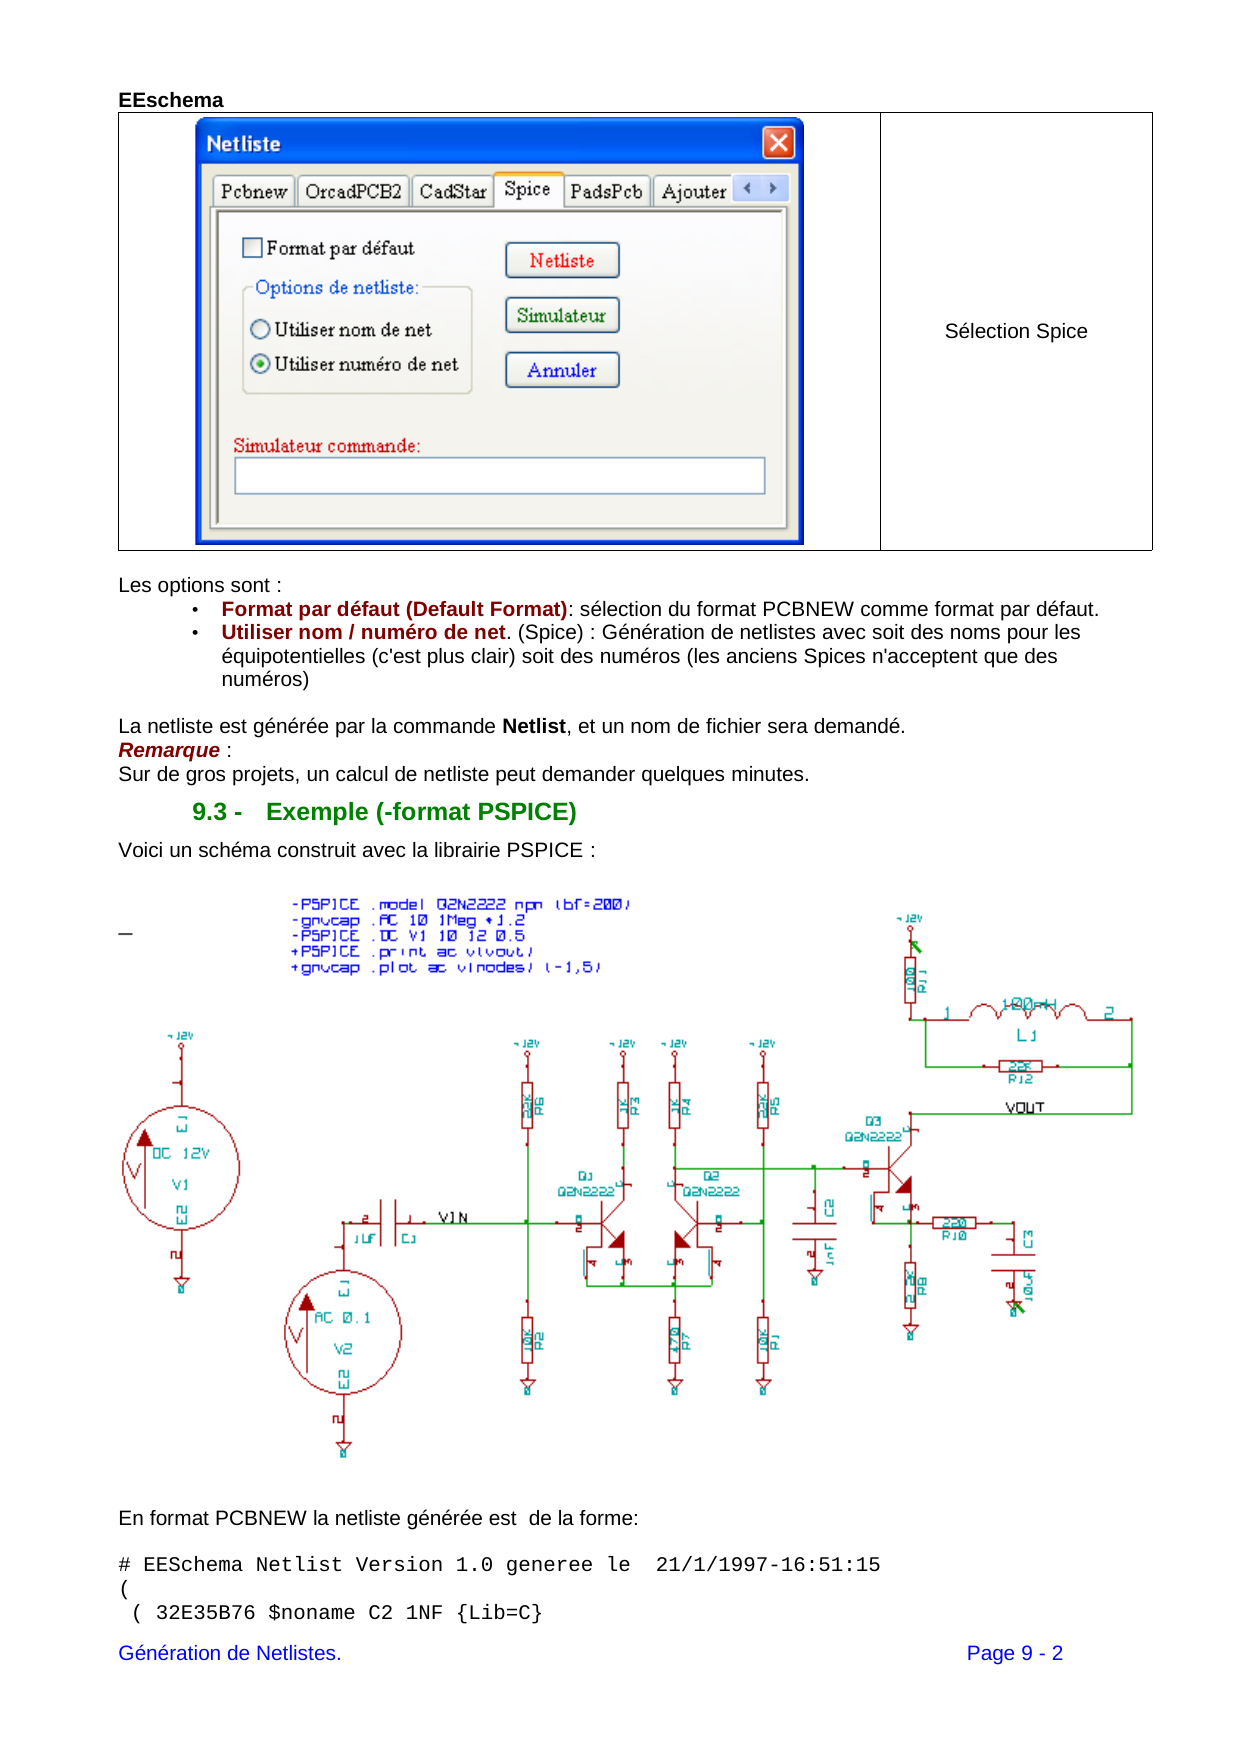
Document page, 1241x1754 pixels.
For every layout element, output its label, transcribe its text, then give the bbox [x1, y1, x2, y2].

text La netliste est générée par la commande Netlist, et un nom de fichier sera demandé. [118, 715, 1152, 738]
picture [194, 117, 804, 545]
text Les options sont : [118, 574, 1152, 597]
subtitle Exemple (-format PSPICE) [118, 798, 1152, 826]
text ( 32E35B76 $noname C2 1NF {Lib=C} [118, 1602, 1152, 1626]
text # EESchema Netlist Version 1.0 generee le 21/1/1997-16:51:15 [118, 1554, 1152, 1578]
picture [118, 885, 1152, 1483]
text Voici un schéma construit avec la librairie PSPICE : [118, 838, 1152, 862]
list Utiliser nom / numéro de net. (Spice) : Génération de netlistes avec soit des noms pour les équipotentielles (c'est plus clair) soit des numéros (les anciens Spices n'acceptent que des numéros) [192, 621, 1152, 691]
text En format PCBNEW la netliste générée est de la forme: [118, 1506, 1152, 1530]
table_header [119, 113, 880, 550]
text ( [118, 1578, 1152, 1602]
table_header Sélection Spice [881, 113, 1152, 550]
text Sur de gros projets, un calcul de netliste peut demander quelques minutes. [118, 762, 1152, 786]
text Remarque : [118, 738, 1152, 762]
list Format par défaut (Default Format): sélection du format PCBNEW comme format par défaut. [192, 597, 1152, 621]
